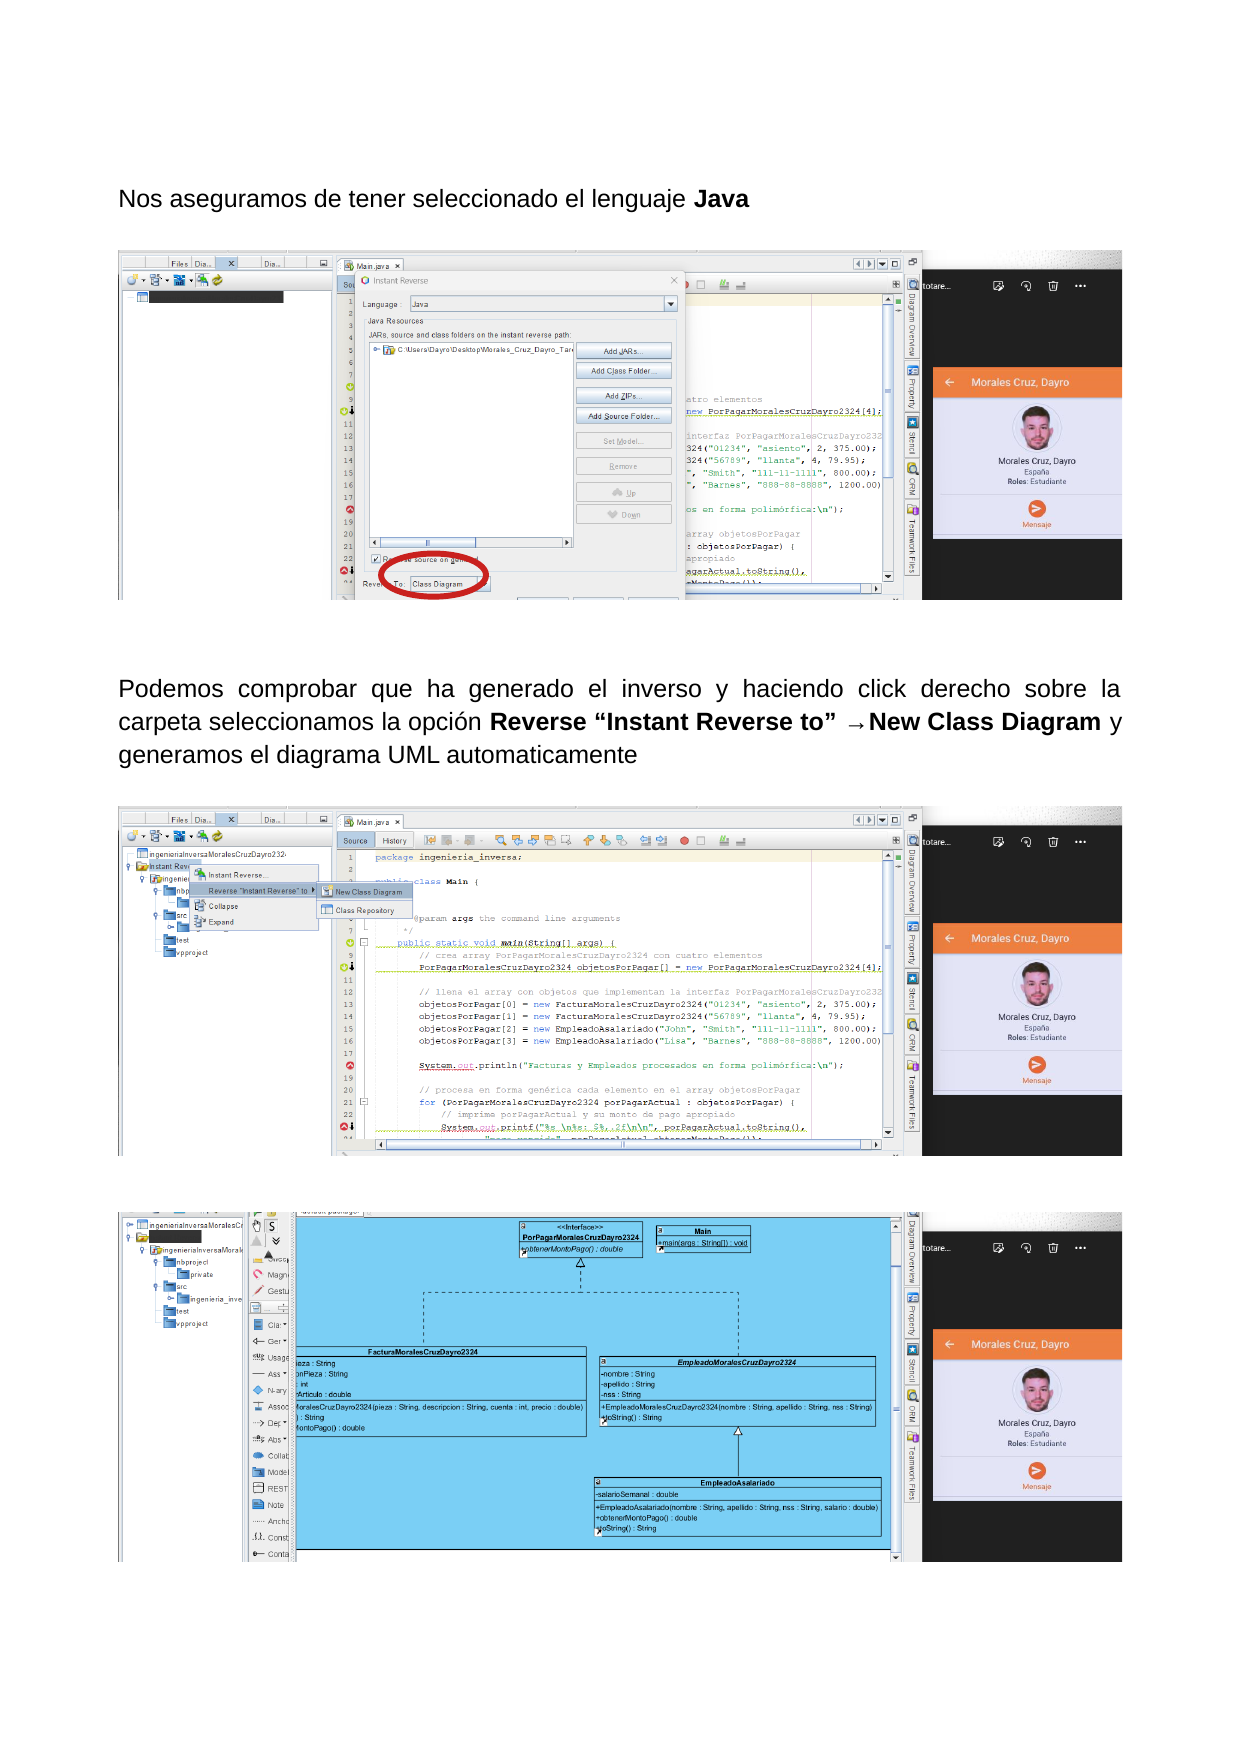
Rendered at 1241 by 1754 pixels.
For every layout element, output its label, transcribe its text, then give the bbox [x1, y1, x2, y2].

text Podemos comprobar que ha generado el inverso y haciendo click derecho sobre la carpeta seleccionamos la opción Reverse “Instant Reverse to” →New Class Diagram y generamos el diagrama UML automaticamente [118, 674, 1122, 769]
picture [385, 557, 482, 593]
text Nos aseguramos de tener seleccionado el lenguaje Java [118, 184, 1122, 213]
picture [118, 806, 1123, 1156]
picture [118, 250, 1123, 600]
picture [118, 1212, 1123, 1562]
